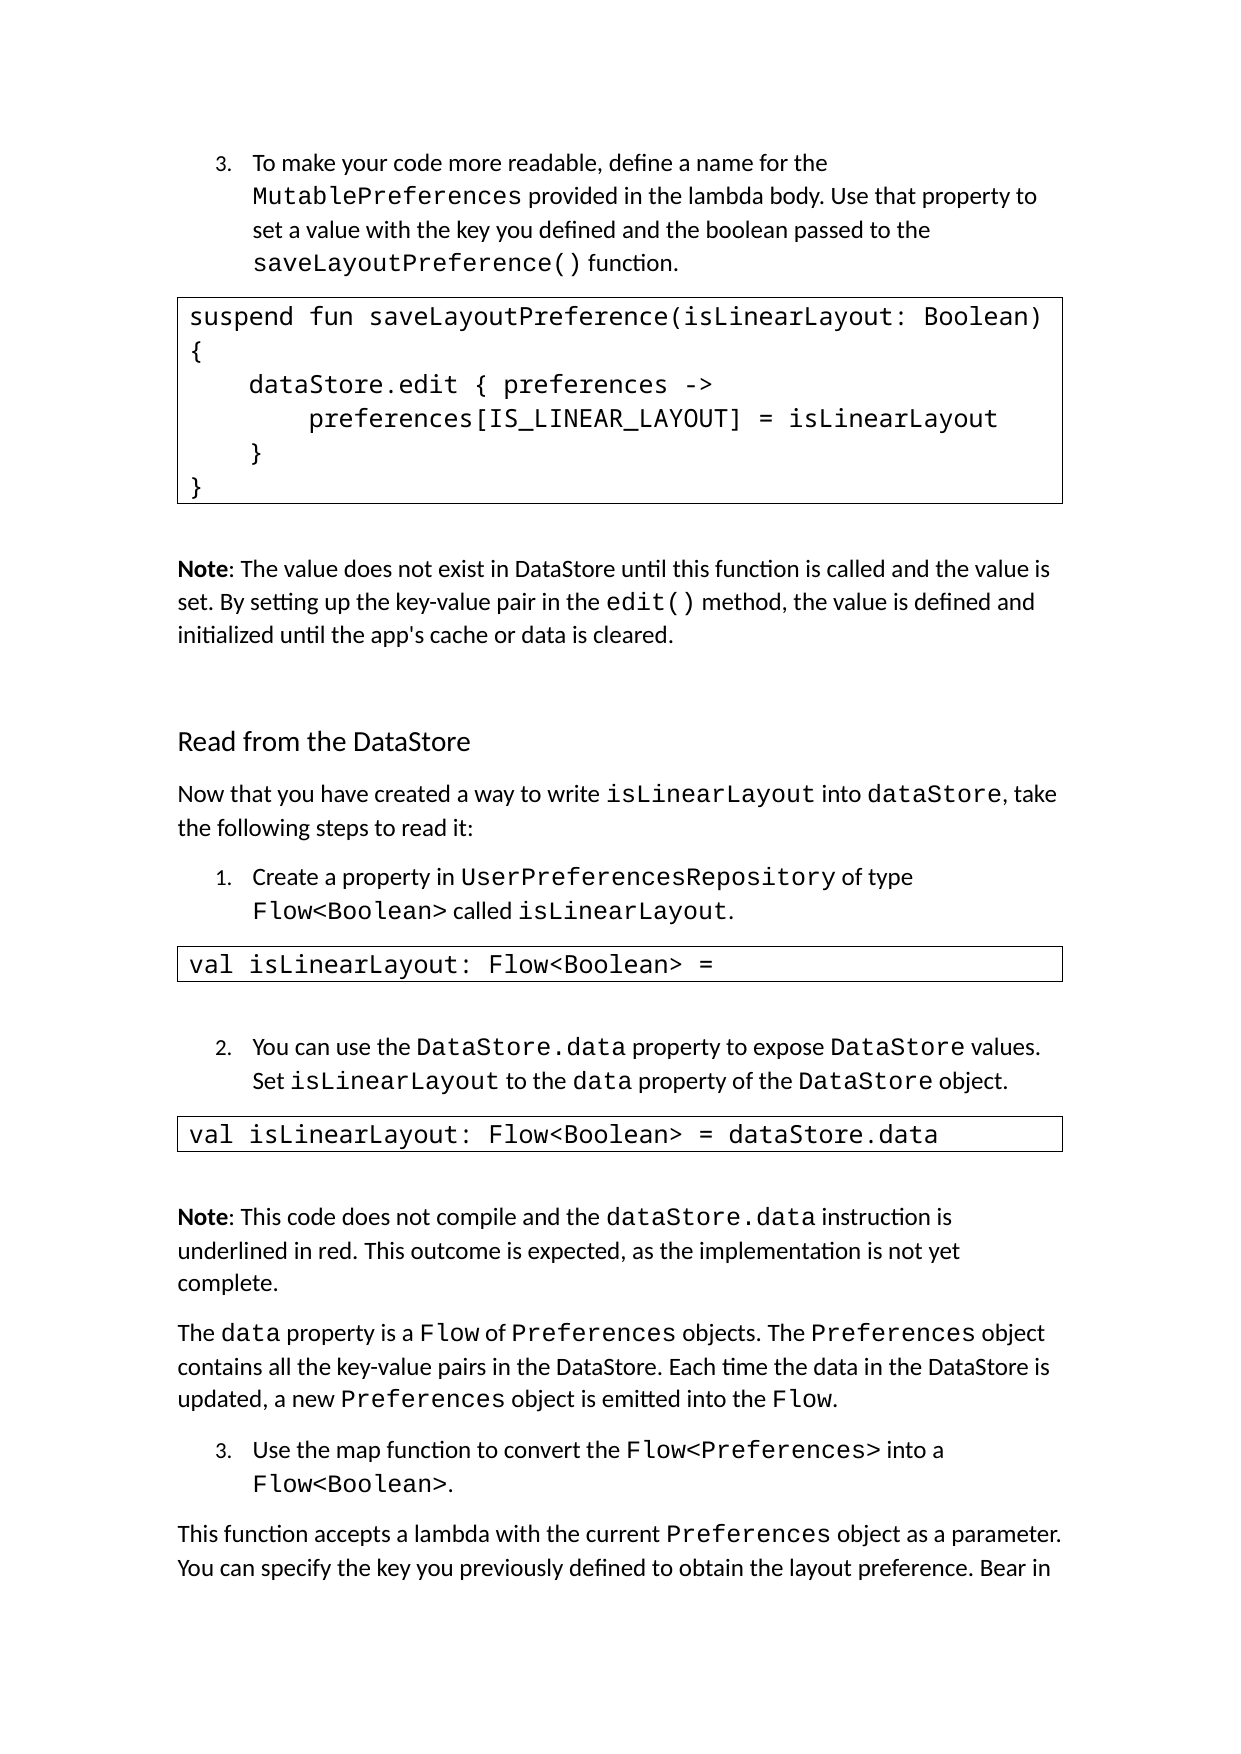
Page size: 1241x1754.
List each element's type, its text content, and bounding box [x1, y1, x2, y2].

table_header val isLinearLayout: Flow<Boolean> = [178, 947, 1062, 981]
table_header val isLinearLayout: Flow<Boolean> = dataStore.data [178, 1117, 1062, 1151]
text Read from the DataStore [177, 723, 1063, 759]
list To make your code more readable, define a name for the MutablePreferences provided in the lambda body. Use that property to set a value with the key you defined and the boolean passed to the saveLayoutPreference() function. [215, 148, 1063, 278]
list You can use the DataStore.data property to expose DataStore values. Set isLinearLayout to the data property of the DataStore object. [215, 1031, 1063, 1097]
list Create a property in UserPreferencesRepository of type Flow<Boolean> called isLinearLayout. [215, 861, 1063, 927]
text The data property is a Flow of Preferences objects. The Preferences object contains all the key-value pairs in the DataStore. Each time the data in the DataStore is updated, a new Preferences object is emitted into the Flow. [177, 1317, 1063, 1415]
table_header suspend fun saveLayoutPreference(isLinearLayout: Boolean) { dataStore.edit { preferences -> preferences[IS_LINEAR_LAYOUT] = isLinearLayout } } [178, 298, 1062, 503]
list Use the map function to convert the Flow<Preferences> into a Flow<Boolean>. [215, 1434, 1063, 1499]
text Note: The value does not exist in DataStore until this function is called and the value is set. By setting up the key-value pair in the edit() method, the value is defined and initialized until the app's cache or data is cleared. [177, 553, 1063, 650]
text This function accepts a lambda with the current Preferences object as a parameter. You can specify the key you previously defined to obtain the layout preference. Bear in [177, 1518, 1063, 1583]
text Note: This code does not compile and the dataStore.data instruction is underlined in red. This outcome is expected, as the implementation is not yet complete. [177, 1201, 1063, 1298]
text Now that you have created a way to write isLinearLayout into dataStore, take the following steps to read it: [177, 778, 1063, 842]
